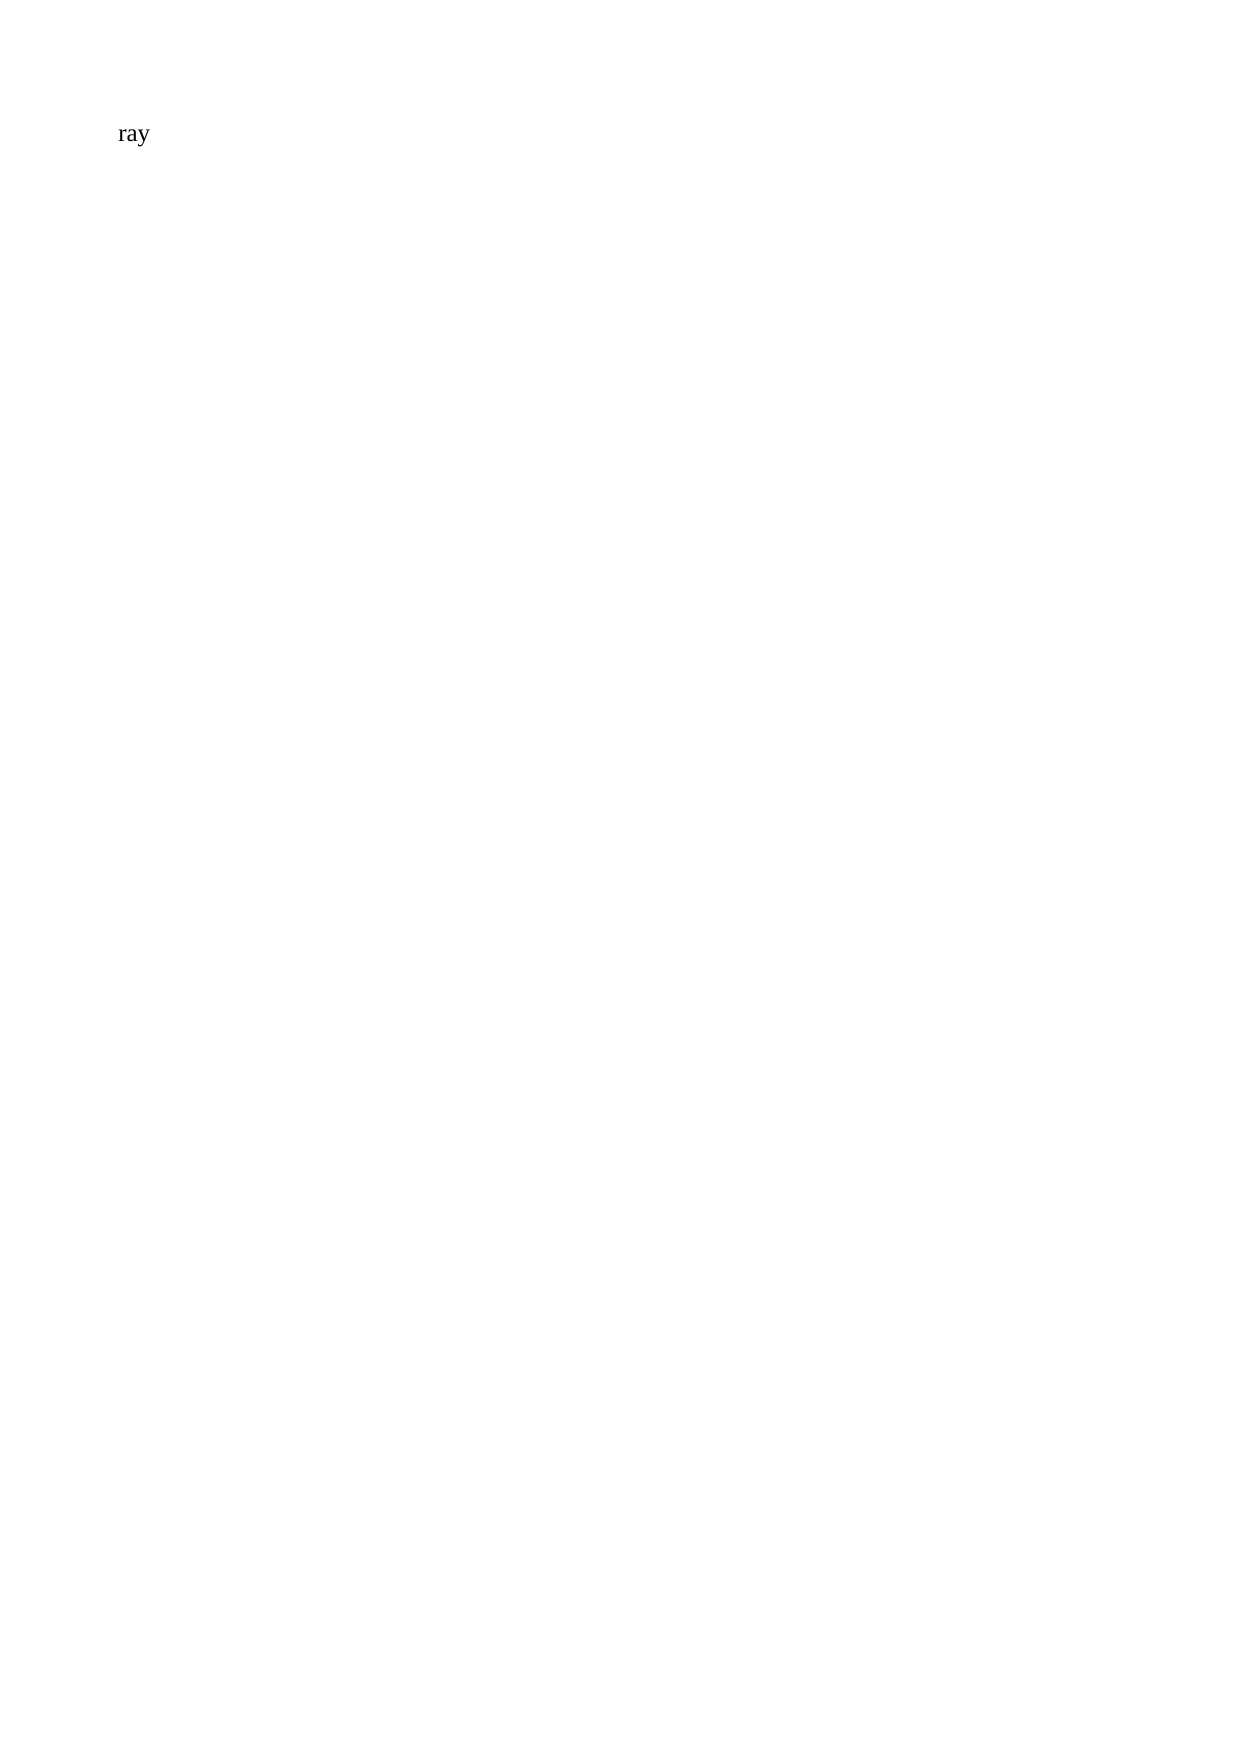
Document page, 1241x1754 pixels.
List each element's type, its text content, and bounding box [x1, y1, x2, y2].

text ray [118, 118, 1122, 147]
